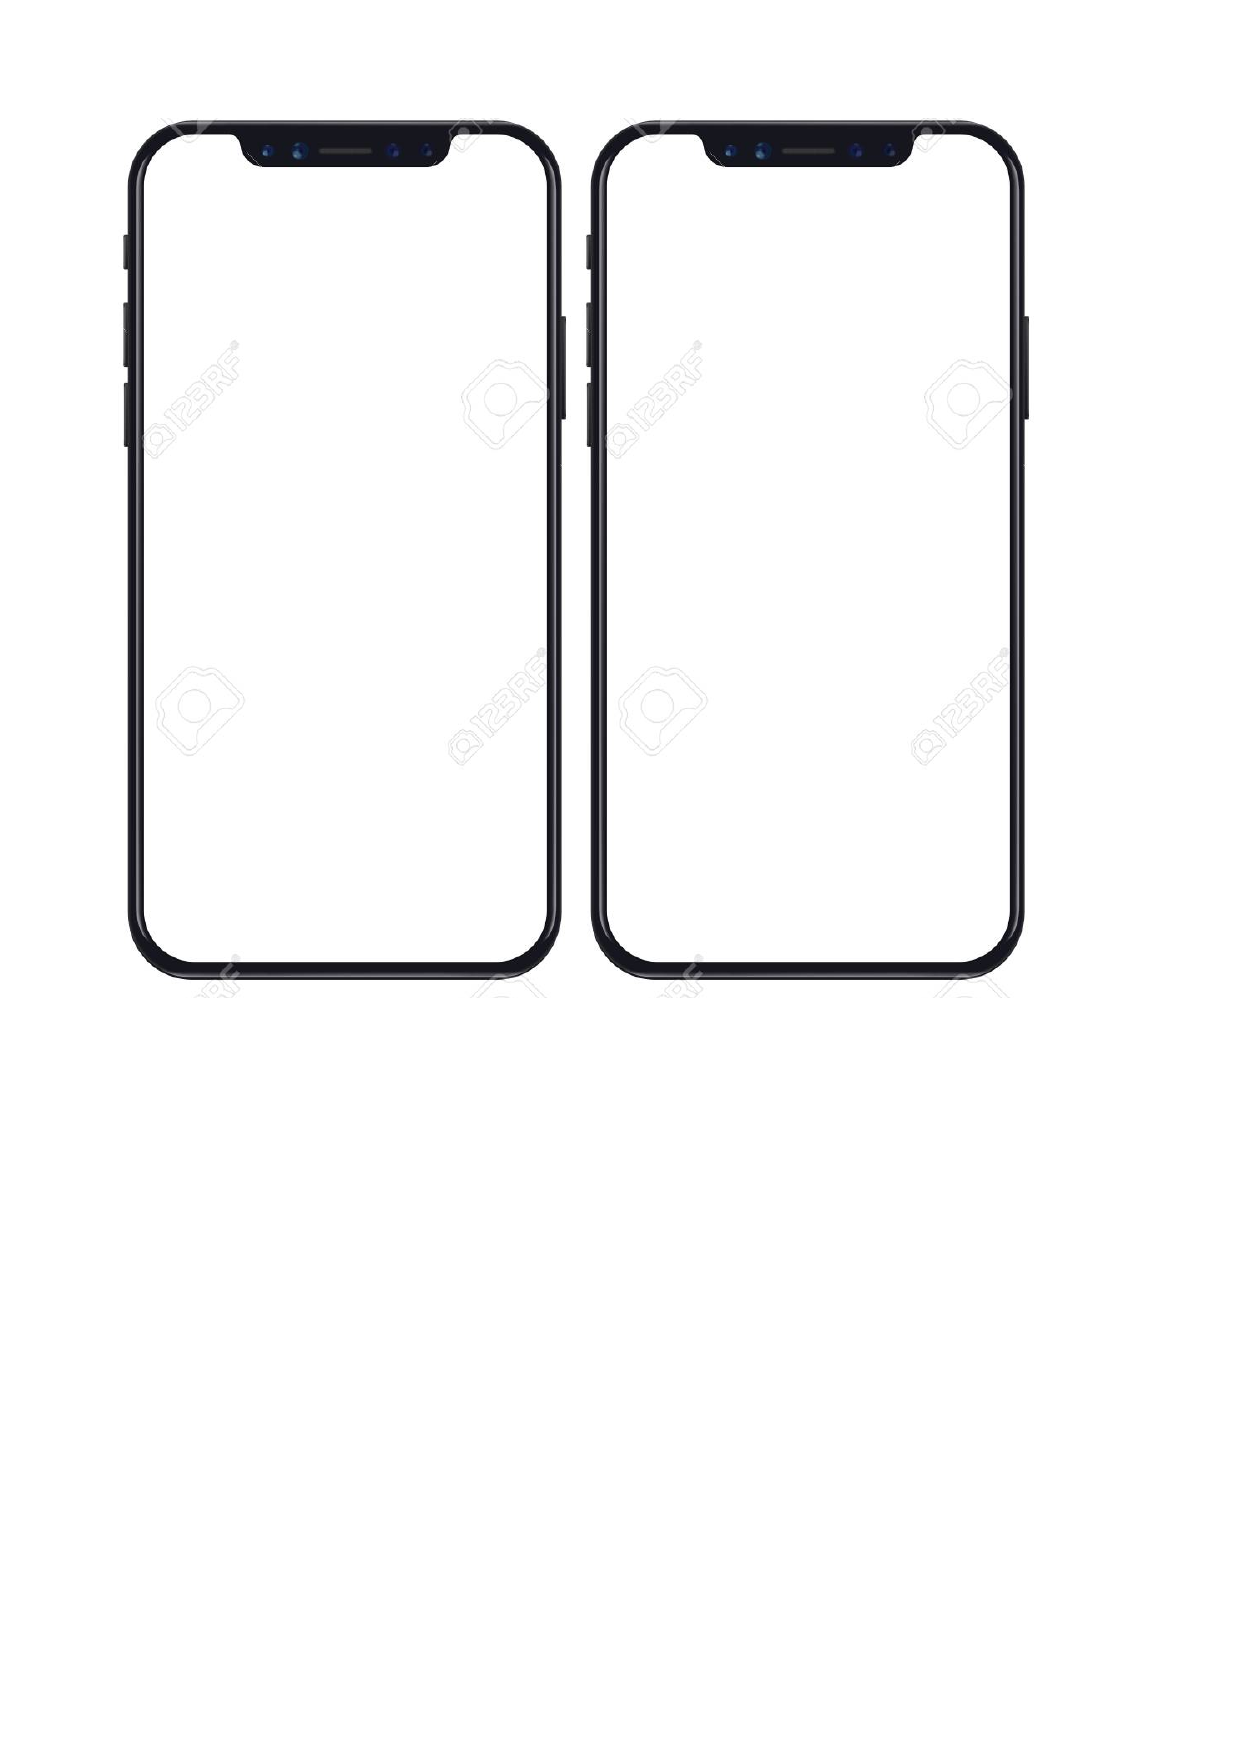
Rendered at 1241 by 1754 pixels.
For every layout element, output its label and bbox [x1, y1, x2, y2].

picture [118, 118, 1045, 998]
